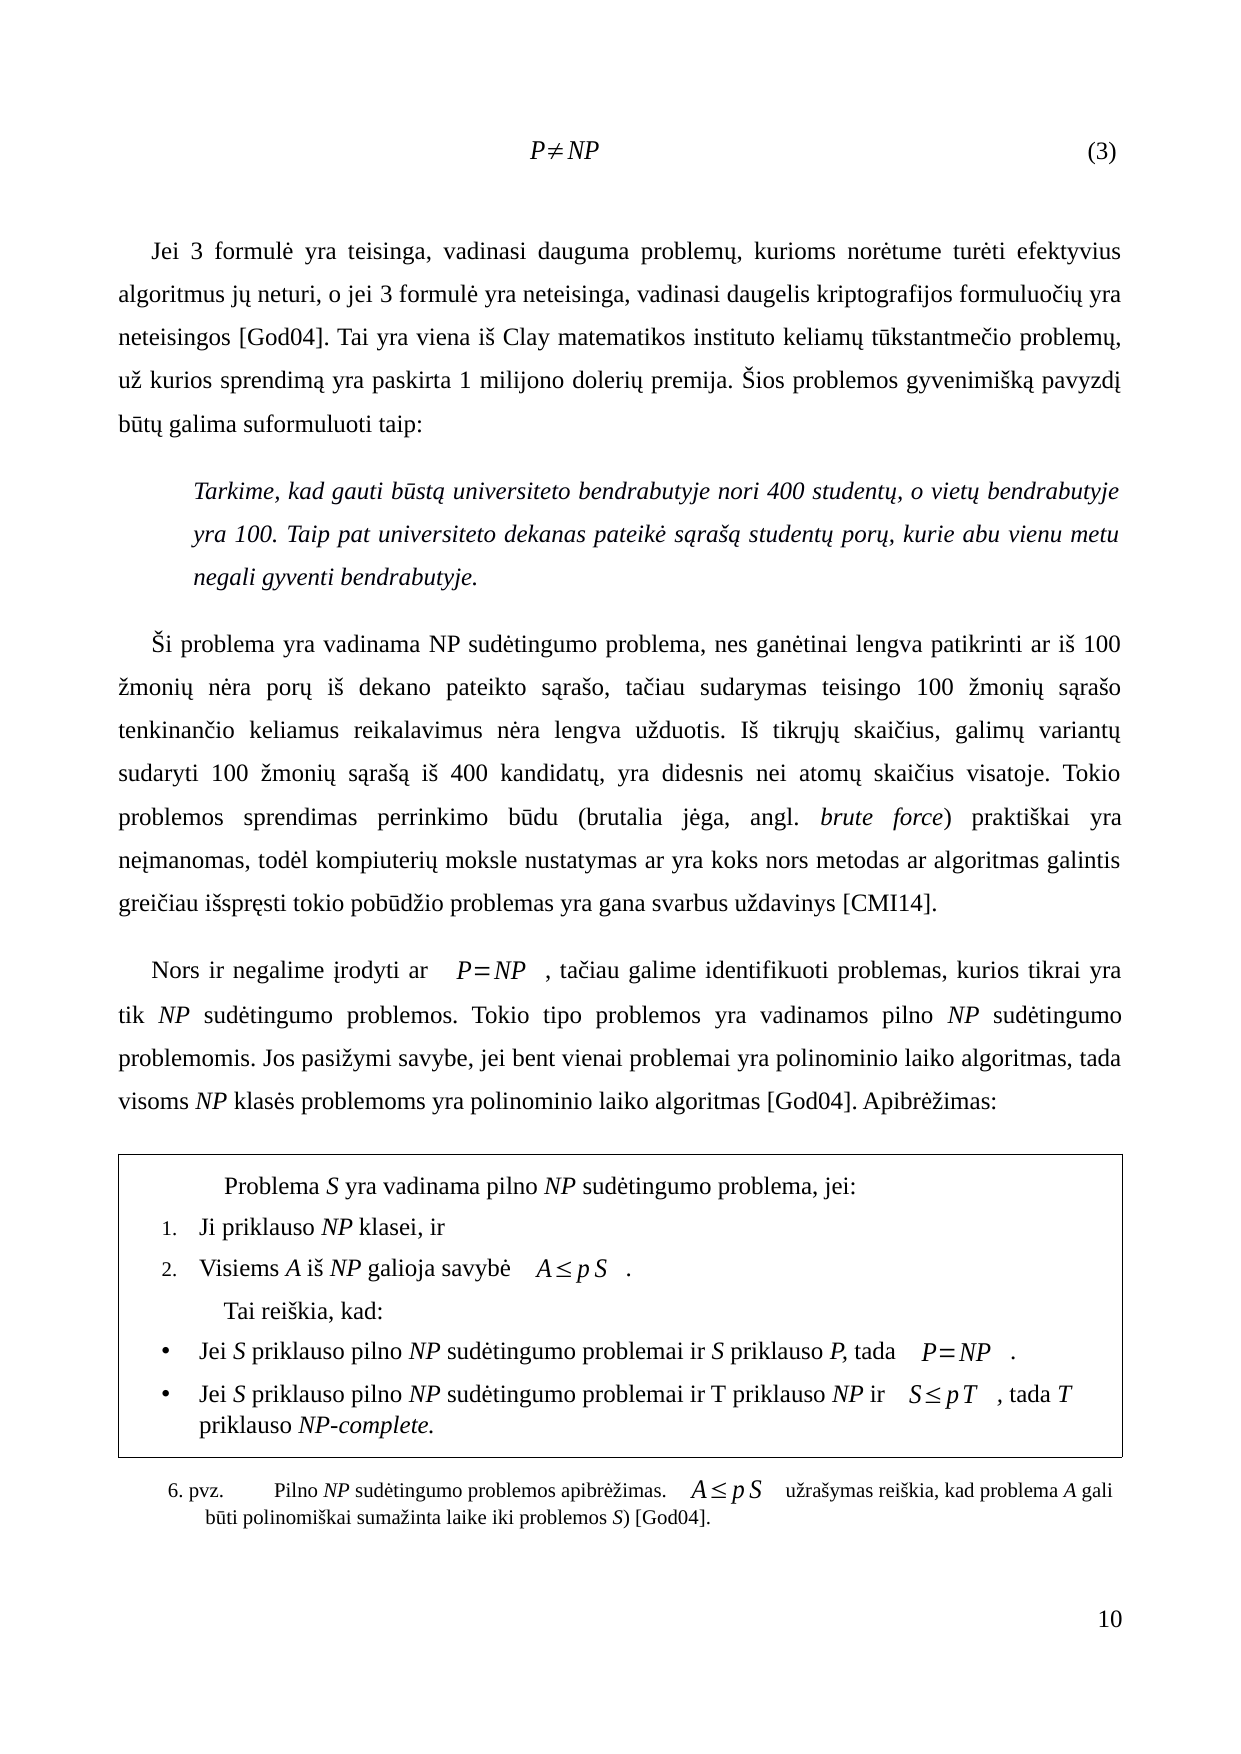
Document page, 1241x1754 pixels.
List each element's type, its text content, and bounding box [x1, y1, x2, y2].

table_header [118, 118, 1010, 183]
text Nors ir negalime įrodyti ar , tačiau galime identifikuoti problemas, kurios tikrai yra tik NP sudėtingumo problemos. Tokio tipo problemos yra vadinamos pilno NP sudėtingumo problemomis. Jos pasižymi savybe, jei bent vienai problemai yra polinominio laiko algoritmas, tada visoms NP klasės problemoms yra polinominio laiko algoritmas [God04]. Apibrėžimas: [118, 955, 1122, 1115]
table_cell Pilno NP sudėtingumo problemos apibrėžimas. užrašymas reiškia, kad problema A gali būti polinomiškai sumažinta laike iki problemos S) [God04]. [118, 1458, 1122, 1547]
list Tarkime, kad gauti būstą universiteto bendrabutyje nori 400 studentų, o vietų bendrabutyje yra 100. Taip pat universiteto dekanas pateikė sąrašą studentų porų, kurie abu vienu metu negali gyventi bendrabutyje. [156, 476, 1122, 591]
table_header Problema S yra vadinama pilno NP sudėtingumo problema, jei: Ji priklauso NP klasei, ir Visiems A iš NP galioja savybė . Tai reiškia, kad: Jei S priklauso pilno NP sudėtingumo problemai ir S priklauso P, tada . Jei S priklauso pilno NP sudėtingumo problemai ir T priklauso NP ir , tada T priklauso NP-complete. [119, 1155, 1122, 1457]
text Jei 3 formulė yra teisinga, vadinasi dauguma problemų, kurioms norėtume turėti efektyvius algoritmus jų neturi, o jei 3 formulė yra neteisinga, vadinasi daugelis kriptografijos formuluočių yra neteisingos [God04]. Tai yra viena iš Clay matematikos instituto keliamų tūkstantmečio problemų, už kurios sprendimą yra paskirta 1 milijono dolerių premija. Šios problemos gyvenimišką pavyzdį būtų galima suformuluoti taip: [118, 236, 1122, 437]
text Ši problema yra vadinama NP sudėtingumo problema, nes ganėtinai lengva patikrinti ar iš 100 žmonių nėra porų iš dekano pateikto sąrašo, tačiau sudarymas teisingo 100 žmonių sąrašo tenkinančio keliamus reikalavimus nėra lengva užduotis. Iš tikrųjų skaičius, galimų variantų sudaryti 100 žmonių sąrašą iš 400 kandidatų, yra didesnis nei atomų skaičius visatoje. Tokio problemos sprendimas perrinkimo būdu (brutalia jėga, angl. brute force) praktiškai yra neįmanomas, todėl kompiuterių moksle nustatymas ar yra koks nors metodas ar algoritmas galintis greičiau išspręsti tokio pobūdžio problemas yra gana svarbus uždavinys [CMI14]. [118, 629, 1122, 917]
table_header (3) [1010, 118, 1122, 183]
